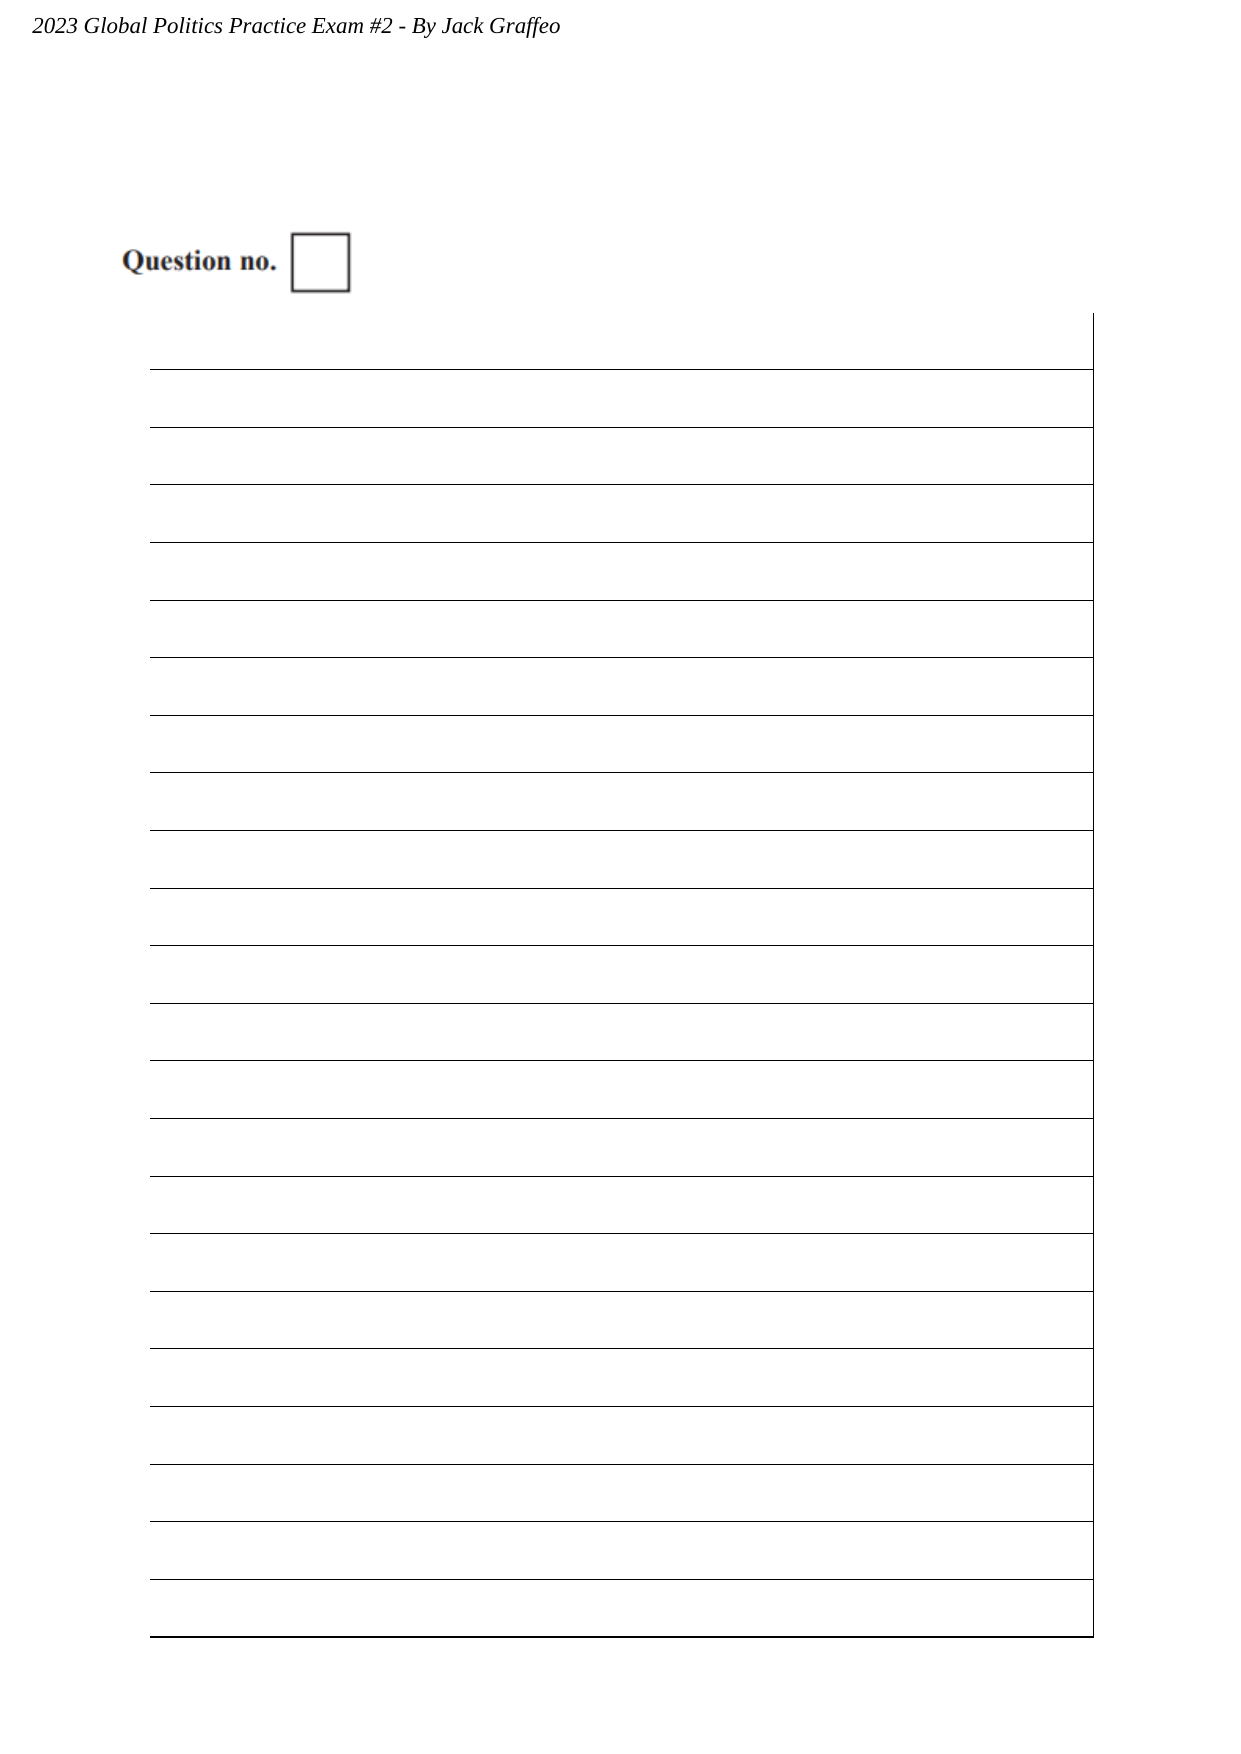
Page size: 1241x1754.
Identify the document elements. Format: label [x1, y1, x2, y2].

table_cell [150, 1061, 1093, 1118]
table_cell [150, 1234, 1093, 1291]
table_cell [150, 831, 1093, 887]
table_cell [150, 428, 1093, 484]
table_cell [150, 1349, 1093, 1406]
table_cell [150, 485, 1093, 542]
table_cell [150, 1004, 1093, 1060]
table_cell [150, 1465, 1093, 1521]
table_cell [150, 1292, 1093, 1348]
table_cell [150, 543, 1093, 599]
table_cell [150, 601, 1093, 657]
table_cell [150, 658, 1093, 715]
table_cell [150, 1580, 1093, 1636]
picture [103, 226, 358, 300]
table_cell [150, 1177, 1093, 1233]
table_cell [150, 1119, 1093, 1176]
table_cell [150, 773, 1093, 830]
table_cell [150, 1522, 1093, 1579]
table_cell [150, 889, 1093, 945]
table_header [150, 313, 1093, 369]
table_cell [150, 370, 1093, 427]
table_cell [150, 946, 1093, 1003]
table_cell [150, 1407, 1093, 1463]
table_cell [150, 716, 1093, 772]
